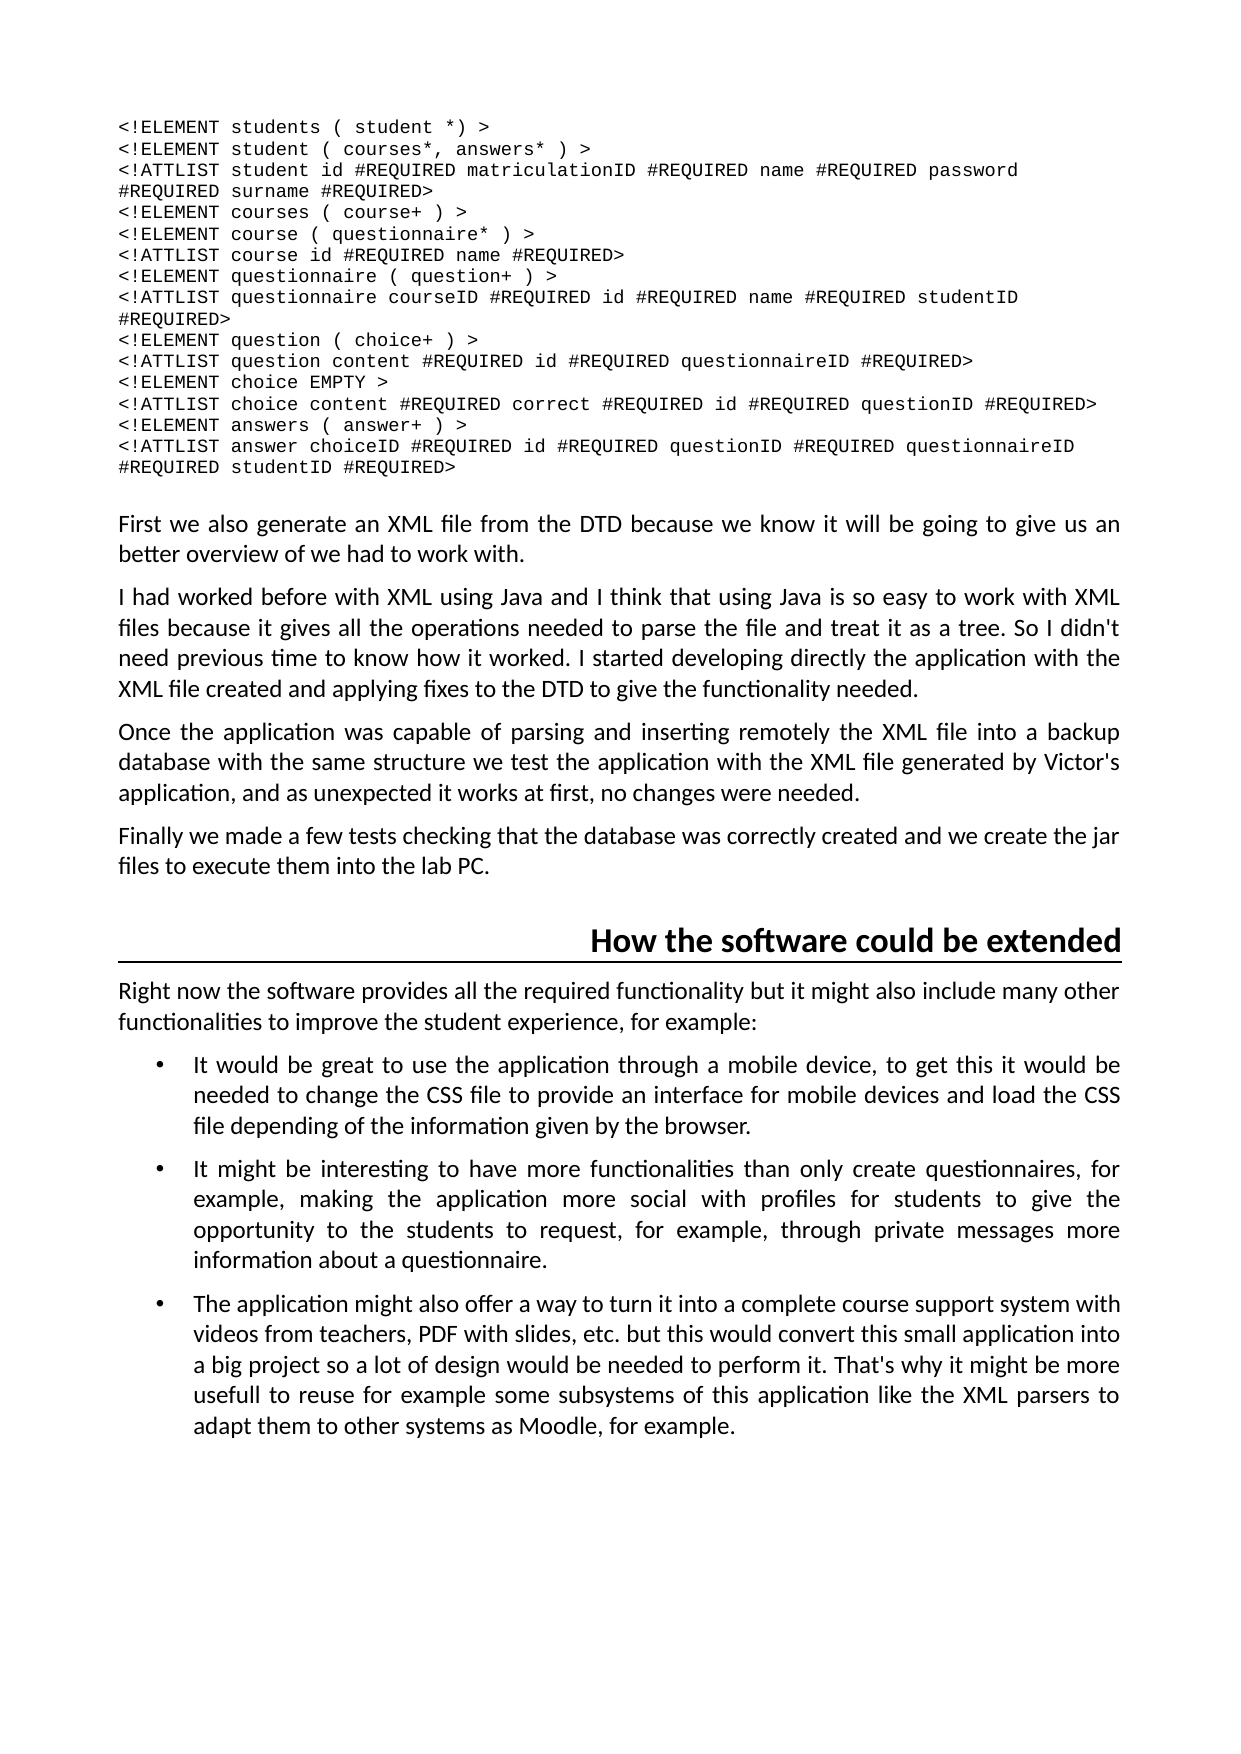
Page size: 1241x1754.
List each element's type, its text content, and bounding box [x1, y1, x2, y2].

text <!ELEMENT courses ( course+ ) > [118, 203, 1122, 224]
text I had worked before with XML using Java and I think that using Java is so easy to work with XML files because it gives all the operations needed to parse the file and treat it as a tree. So I didn't need previous time to know how it worked. I started developing directly the application with the XML file created and applying fixes to the DTD to give the functionality needed. [118, 581, 1122, 703]
text <!ATTLIST course id #REQUIRED name #REQUIRED> [118, 246, 1122, 267]
text <!ELEMENT course ( questionnaire* ) > [118, 224, 1122, 246]
text <!ELEMENT questionnaire ( question+ ) > [118, 267, 1122, 288]
text Once the application was capable of parsing and inserting remotely the XML file into a backup database with the same structure we test the application with the XML file generated by Victor's application, and as unexpected it works at first, no changes were needed. [118, 716, 1122, 807]
text <!ATTLIST student id #REQUIRED matriculationID #REQUIRED name #REQUIRED password #REQUIRED surname #REQUIRED> [118, 161, 1122, 203]
text Right now the software provides all the required functionality but it might also include many other functionalities to improve the student experience, for example: [118, 976, 1122, 1037]
text <!ATTLIST questionnaire courseID #REQUIRED id #REQUIRED name #REQUIRED studentID #REQUIRED> [118, 288, 1122, 331]
text <!ATTLIST choice content #REQUIRED correct #REQUIRED id #REQUIRED questionID #REQUIRED> [118, 394, 1122, 416]
list The application might also offer a way to turn it into a complete course support system with videos from teachers, PDF with slides, etc. but this would convert this small application into a big project so a lot of design would be needed to perform it. That's why it might be more usefull to reuse for example some subsystems of this application like the XML parsers to adapt them to other systems as Moodle, for example. [156, 1288, 1122, 1440]
text <!ELEMENT student ( courses*, answers* ) > [118, 139, 1122, 161]
text <!ELEMENT students ( student *) > [118, 118, 1122, 139]
text Finally we made a few tests checking that the database was correctly created and we create the jar files to execute them into the lab PC. [118, 820, 1122, 881]
text <!ELEMENT choice EMPTY > [118, 373, 1122, 394]
text <!ELEMENT question ( choice+ ) > [118, 331, 1122, 352]
text <!ATTLIST answer choiceID #REQUIRED id #REQUIRED questionID #REQUIRED questionnaireID #REQUIRED studentID #REQUIRED> [118, 437, 1122, 479]
list It would be great to use the application through a mobile device, to get this it would be needed to change the CSS file to provide an interface for mobile devices and load the CSS file depending of the information given by the browser. [156, 1049, 1122, 1141]
text <!ATTLIST question content #REQUIRED id #REQUIRED questionnaireID #REQUIRED> [118, 352, 1122, 373]
text First we also generate an XML file from the DTD because we know it will be going to give us an better overview of we had to work with. [118, 508, 1122, 569]
text <!ELEMENT answers ( answer+ ) > [118, 416, 1122, 437]
subtitle How the software could be extended [118, 918, 1122, 961]
list It might be interesting to have more functionalities than only create questionnaires, for example, making the application more social with profiles for students to give the opportunity to the students to request, for example, through private messages more information about a questionnaire. [156, 1153, 1122, 1275]
